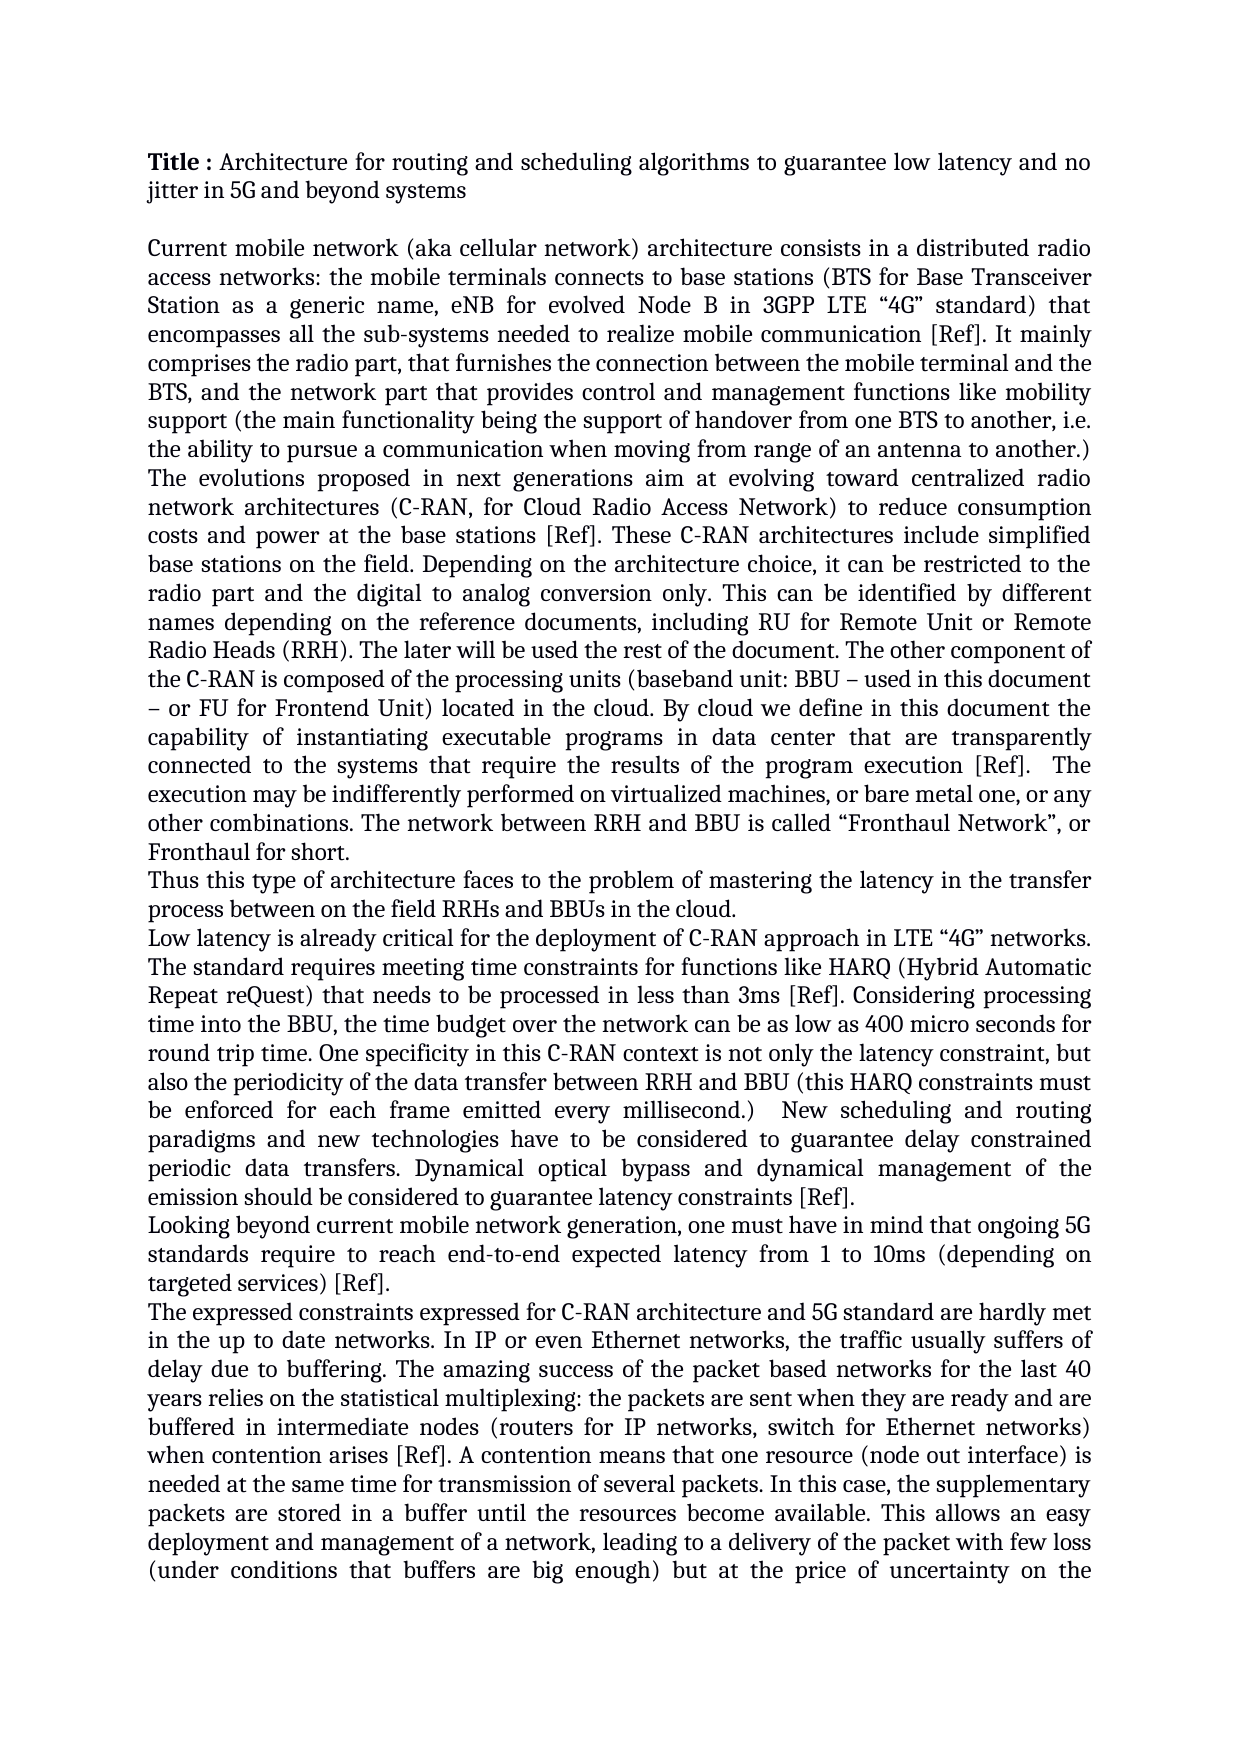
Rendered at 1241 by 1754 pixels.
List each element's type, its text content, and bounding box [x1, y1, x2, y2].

text Low latency is already critical for the deployment of C-RAN approach in LTE “4G” networks. The standard requires meeting time constraints for functions like HARQ (Hybrid Automatic Repeat reQuest) that needs to be processed in less than 3ms [Ref]. Considering processing time into the BBU, the time budget over the network can be as low as 400 micro seconds for round trip time. One specificity in this C-RAN context is not only the latency constraint, but also the periodicity of the data transfer between RRH and BBU (this HARQ constraints must be enforced for each frame emitted every millisecond.) New scheduling and routing paradigms and new technologies have to be considered to guarantee delay constrained periodic data transfers. Dynamical optical bypass and dynamical management of the emission should be considered to guarantee latency constraints [Ref]. [148, 924, 1093, 1211]
text The expressed constraints expressed for C-RAN architecture and 5G standard are hardly met in the up to date networks. In IP or even Ethernet networks, the traffic usually suffers of delay due to buffering. The amazing success of the packet based networks for the last 40 years relies on the statistical multiplexing: the packets are sent when they are ready and are buffered in intermediate nodes (routers for IP networks, switch for Ethernet networks) when contention arises [Ref]. A contention means that one resource (node out interface) is needed at the same time for transmission of several packets. In this case, the supplementary packets are stored in a buffer until the resources become available. This allows an easy deployment and management of a network, leading to a delivery of the packet with few loss (under conditions that buffers are big enough) but at the price of uncertainty on the [148, 1298, 1093, 1585]
text Thus this type of architecture faces to the problem of mastering the latency in the transfer process between on the field RRHs and BBUs in the cloud. [148, 866, 1093, 924]
text Title : Architecture for routing and scheduling algorithms to guarantee low latency and no jitter in 5G and beyond systems [148, 148, 1093, 205]
text Current mobile network (aka cellular network) architecture consists in a distributed radio access networks: the mobile terminals connects to base stations (BTS for Base Transceiver Station as a generic name, eNB for evolved Node B in 3GPP LTE “4G” standard) that encompasses all the sub-systems needed to realize mobile communication [Ref]. It mainly comprises the radio part, that furnishes the connection between the mobile terminal and the BTS, and the network part that provides control and management functions like mobility support (the main functionality being the support of handover from one BTS to another, i.e. the ability to pursue a communication when moving from range of an antenna to another.) The evolutions proposed in next generations aim at evolving toward centralized radio network architectures (C-RAN, for Cloud Radio Access Network) to reduce consumption costs and power at the base stations [Ref]. These C-RAN architectures include simplified base stations on the field. Depending on the architecture choice, it can be restricted to the radio part and the digital to analog conversion only. This can be identified by different names depending on the reference documents, including RU for Remote Unit or Remote Radio Heads (RRH). The later will be used the rest of the document. The other component of the C-RAN is composed of the processing units (baseband unit: BBU – used in this document – or FU for Frontend Unit) located in the cloud. By cloud we define in this document the capability of instantiating executable programs in data center that are transparently connected to the systems that require the results of the program execution [Ref]. The execution may be indifferently performed on virtualized machines, or bare metal one, or any other combinations. The network between RRH and BBU is called “Fronthaul Network”, or Fronthaul for short. [148, 234, 1093, 866]
text Looking beyond current mobile network generation, one must have in mind that ongoing 5G standards require to reach end-to-end expected latency from 1 to 10ms (depending on targeted services) [Ref]. [148, 1211, 1093, 1298]
